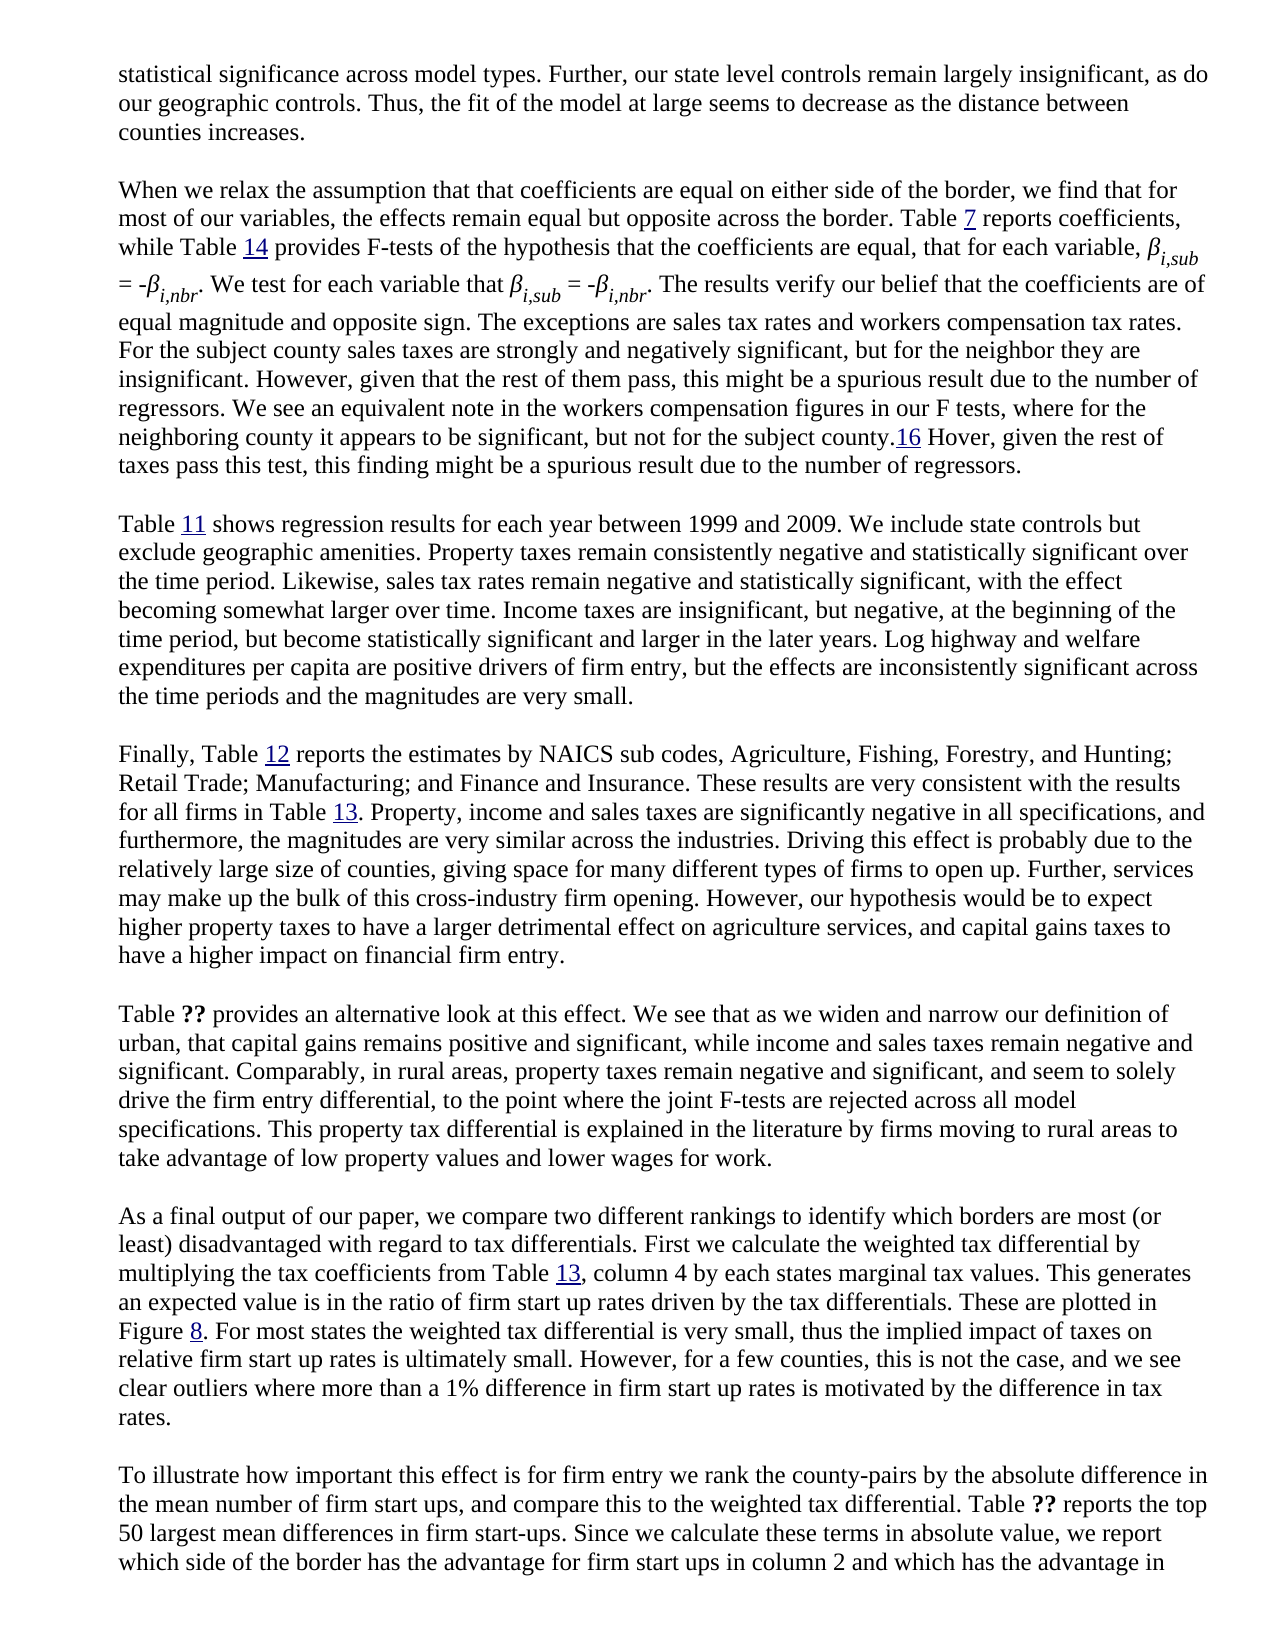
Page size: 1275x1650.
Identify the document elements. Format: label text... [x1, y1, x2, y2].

text To illustrate how important this effect is for firm entry we rank the county-pairs by the absolute difference in the mean number of firm start ups, and compare this to the weighted tax differential. Table ?? reports the top 50 largest mean differences in firm start-ups. Since we calculate these terms in absolute value, we report which side of the border has the advantage for firm start ups in column 2 and which has the advantage in [118, 1460, 1216, 1575]
text When we relax the assumption that that coefficients are equal on either side of the border, we find that for most of our variables, the effects remain equal but opposite across the border. Table 7 reports coefficients, while Table 14 provides F-tests of the hypothesis that the coefficients are equal, that for each variable, βi,sub = -βi,nbr. We test for each variable that βi,sub = -βi,nbr. The results verify our belief that the coefficients are of equal magnitude and opposite sign. The exceptions are sales tax rates and workers compensation tax rates. For the subject county sales taxes are strongly and negatively significant, but for the neighbor they are insignificant. However, given that the rest of them pass, this might be a spurious result due to the number of regressors. We see an equivalent note in the workers compensation figures in our F tests, where for the neighboring county it appears to be significant, but not for the subject county.16 Hover, given the rest of taxes pass this test, this finding might be a spurious result due to the number of regressors. [118, 175, 1216, 479]
text Table 11 shows regression results for each year between 1999 and 2009. We include state controls but exclude geographic amenities. Property taxes remain consistently negative and statistically significant over the time period. Likewise, sales tax rates remain negative and statistically significant, with the effect becoming somewhat larger over time. Income taxes are insignificant, but negative, at the beginning of the time period, but become statistically significant and larger in the later years. Log highway and welfare expenditures per capita are positive drivers of firm entry, but the effects are inconsistently significant across the time periods and the magnitudes are very small. [118, 509, 1216, 710]
text As a final output of our paper, we compare two different rankings to identify which borders are most (or least) disadvantaged with regard to tax differentials. First we calculate the weighted tax differential by multiplying the tax coefficients from Table 13, column 4 by each states marginal tax values. This generates an expected value is in the ratio of firm start up rates driven by the tax differentials. These are plotted in Figure 8. For most states the weighted tax differential is very small, thus the implied impact of taxes on relative firm start up rates is ultimately small. However, for a few counties, this is not the case, and we see clear outliers where more than a 1% difference in firm start up rates is motivated by the difference in tax rates. [118, 1201, 1216, 1431]
text Table ?? provides an alternative look at this effect. We see that as we widen and narrow our definition of urban, that capital gains remains positive and significant, while income and sales taxes remain negative and significant. Comparably, in rural areas, property taxes remain negative and significant, and seem to solely drive the firm entry differential, to the point where the joint F-tests are rejected across all model specifications. This property tax differential is explained in the literature by firms moving to rural areas to take advantage of low property values and lower wages for work. [118, 999, 1216, 1171]
text statistical significance across model types. Further, our state level controls remain largely insignificant, as do our geographic controls. Thus, the fit of the model at large seems to decrease as the distance between counties increases. [118, 59, 1216, 145]
text Finally, Table 12 reports the estimates by NAICS sub codes, Agriculture, Fishing, Forestry, and Hunting; Retail Trade; Manufacturing; and Finance and Insurance. These results are very consistent with the results for all firms in Table 13. Property, income and sales taxes are significantly negative in all specifications, and furthermore, the magnitudes are very similar across the industries. Driving this effect is probably due to the relatively large size of counties, giving space for many different types of firms to open up. Further, services may make up the bulk of this cross-industry firm opening. However, our hypothesis would be to expect higher property taxes to have a larger detrimental effect on agriculture services, and capital gains taxes to have a higher impact on financial firm entry. [118, 739, 1216, 969]
